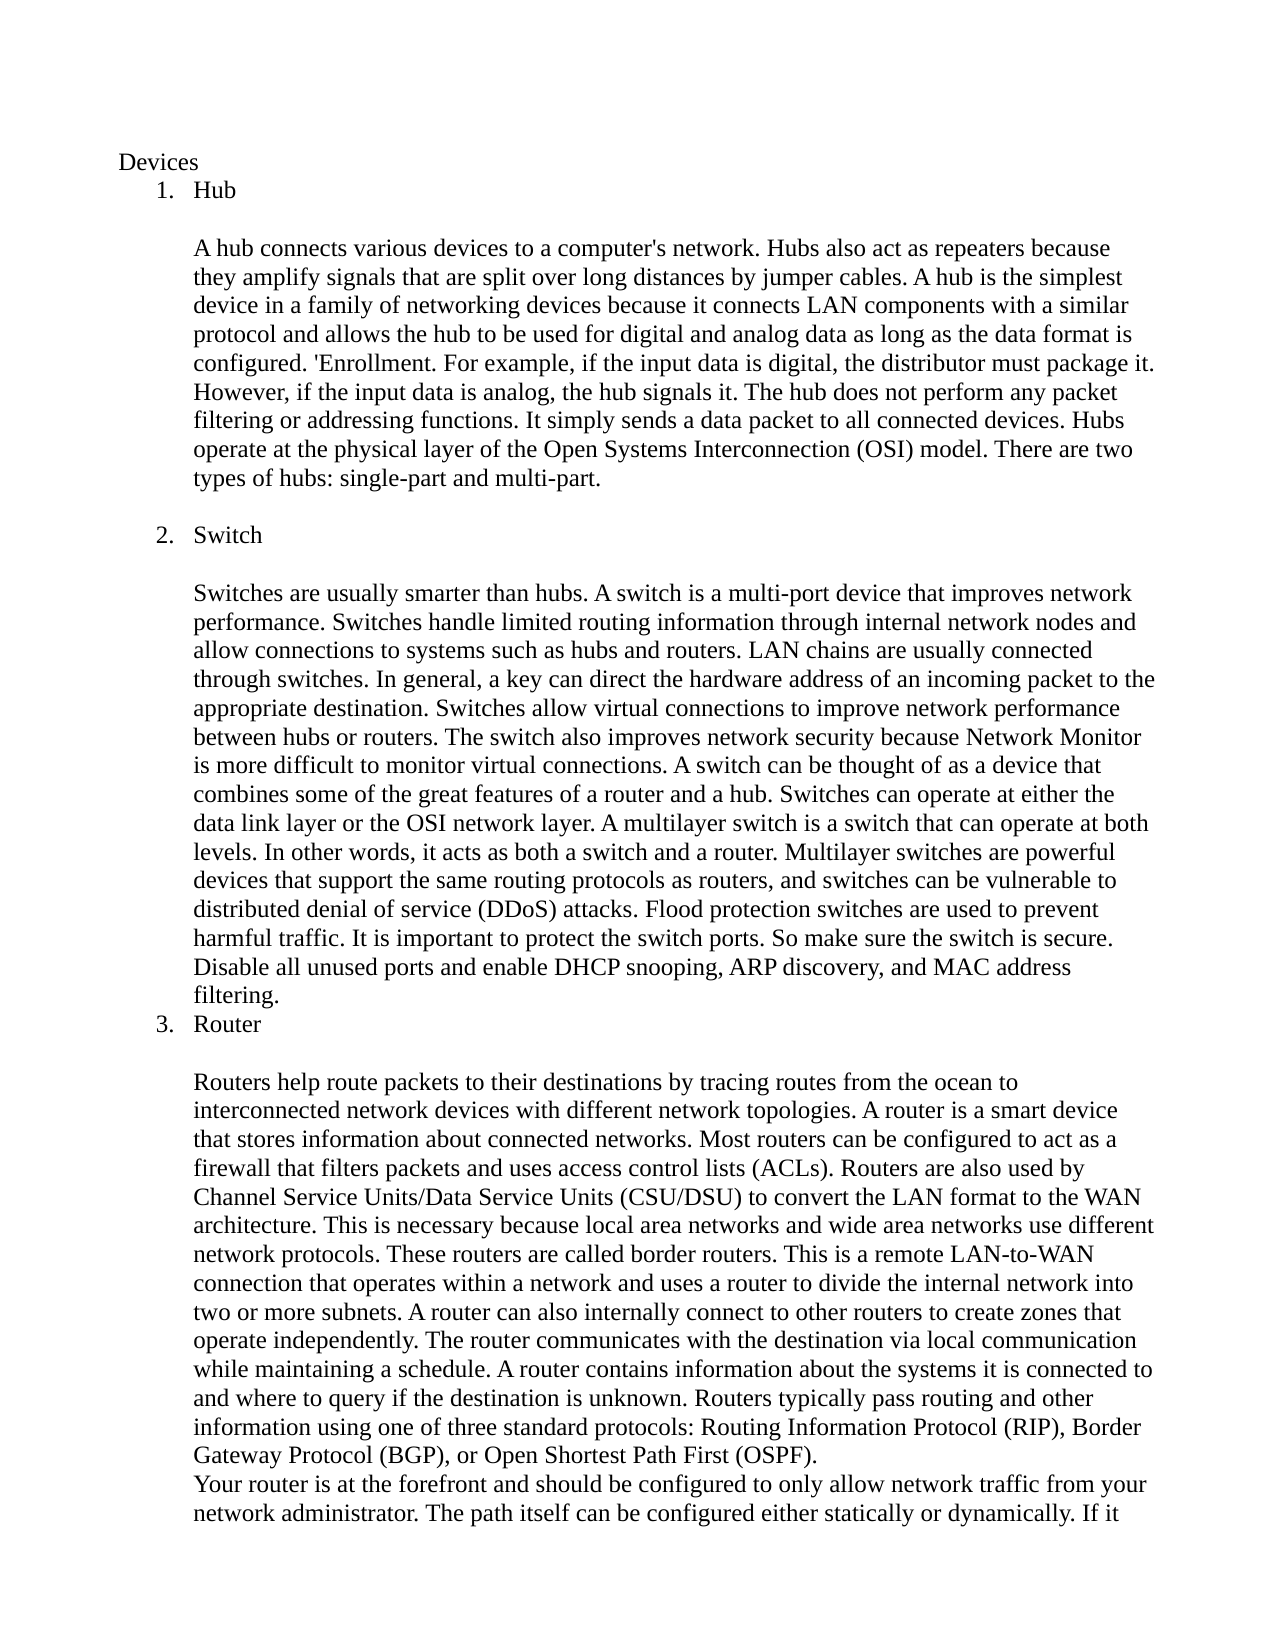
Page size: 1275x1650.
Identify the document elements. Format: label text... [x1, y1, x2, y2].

list Switch Switches are usually smarter than hubs. A switch is a multi-port device that improves network performance. Switches handle limited routing information through internal network nodes and allow connections to systems such as hubs and routers. LAN chains are usually connected through switches. In general, a key can direct the hardware address of an incoming packet to the appropriate destination. Switches allow virtual connections to improve network performance between hubs or routers. The switch also improves network security because Network Monitor is more difficult to monitor virtual connections. A switch can be thought of as a device that combines some of the great features of a router and a hub. Switches can operate at either the data link layer or the OSI network layer. A multilayer switch is a switch that can operate at both levels. In other words, it acts as both a switch and a router. Multilayer switches are powerful devices that support the same routing protocols as routers, and switches can be vulnerable to distributed denial of service (DDoS) attacks. Flood protection switches are used to prevent harmful traffic. It is important to protect the switch ports. So make sure the switch is secure. Disable all unused ports and enable DHCP snooping, ARP discovery, and MAC address filtering. [156, 521, 1157, 1009]
text Devices [118, 147, 1157, 176]
list Router Routers help route packets to their destinations by tracing routes from the ocean to interconnected network devices with different network topologies. A router is a smart device that stores information about connected networks. Most routers can be configured to act as a firewall that filters packets and uses access control lists (ACLs). Routers are also used by Channel Service Units/Data Service Units (CSU/DSU) to convert the LAN format to the WAN architecture. This is necessary because local area networks and wide area networks use different network protocols. These routers are called border routers. This is a remote LAN-to-WAN connection that operates within a network and uses a router to divide the internal network into two or more subnets. A router can also internally connect to other routers to create zones that operate independently. The router communicates with the destination via local communication while maintaining a schedule. A router contains information about the systems it is connected to and where to query if the destination is unknown. Routers typically pass routing and other information using one of three standard protocols: Routing Information Protocol (RIP), Border Gateway Protocol (BGP), or Open Shortest Path First (OSPF). Your router is at the forefront and should be configured to only allow network traffic from your network administrator. The path itself can be configured either statically or dynamically. If it [156, 1009, 1157, 1527]
list Hub A hub connects various devices to a computer's network. Hubs also act as repeaters because they amplify signals that are split over long distances by jumper cables. A hub is the simplest device in a family of networking devices because it connects LAN components with a similar protocol and allows the hub to be used for digital and analog data as long as the data format is configured. 'Enrollment. For example, if the input data is digital, the distributor must package it. However, if the input data is analog, the hub signals it. The hub does not perform any packet filtering or addressing functions. It simply sends a data packet to all connected devices. Hubs operate at the physical layer of the Open Systems Interconnection (OSI) model. There are two types of hubs: single-part and multi-part. [156, 176, 1157, 521]
